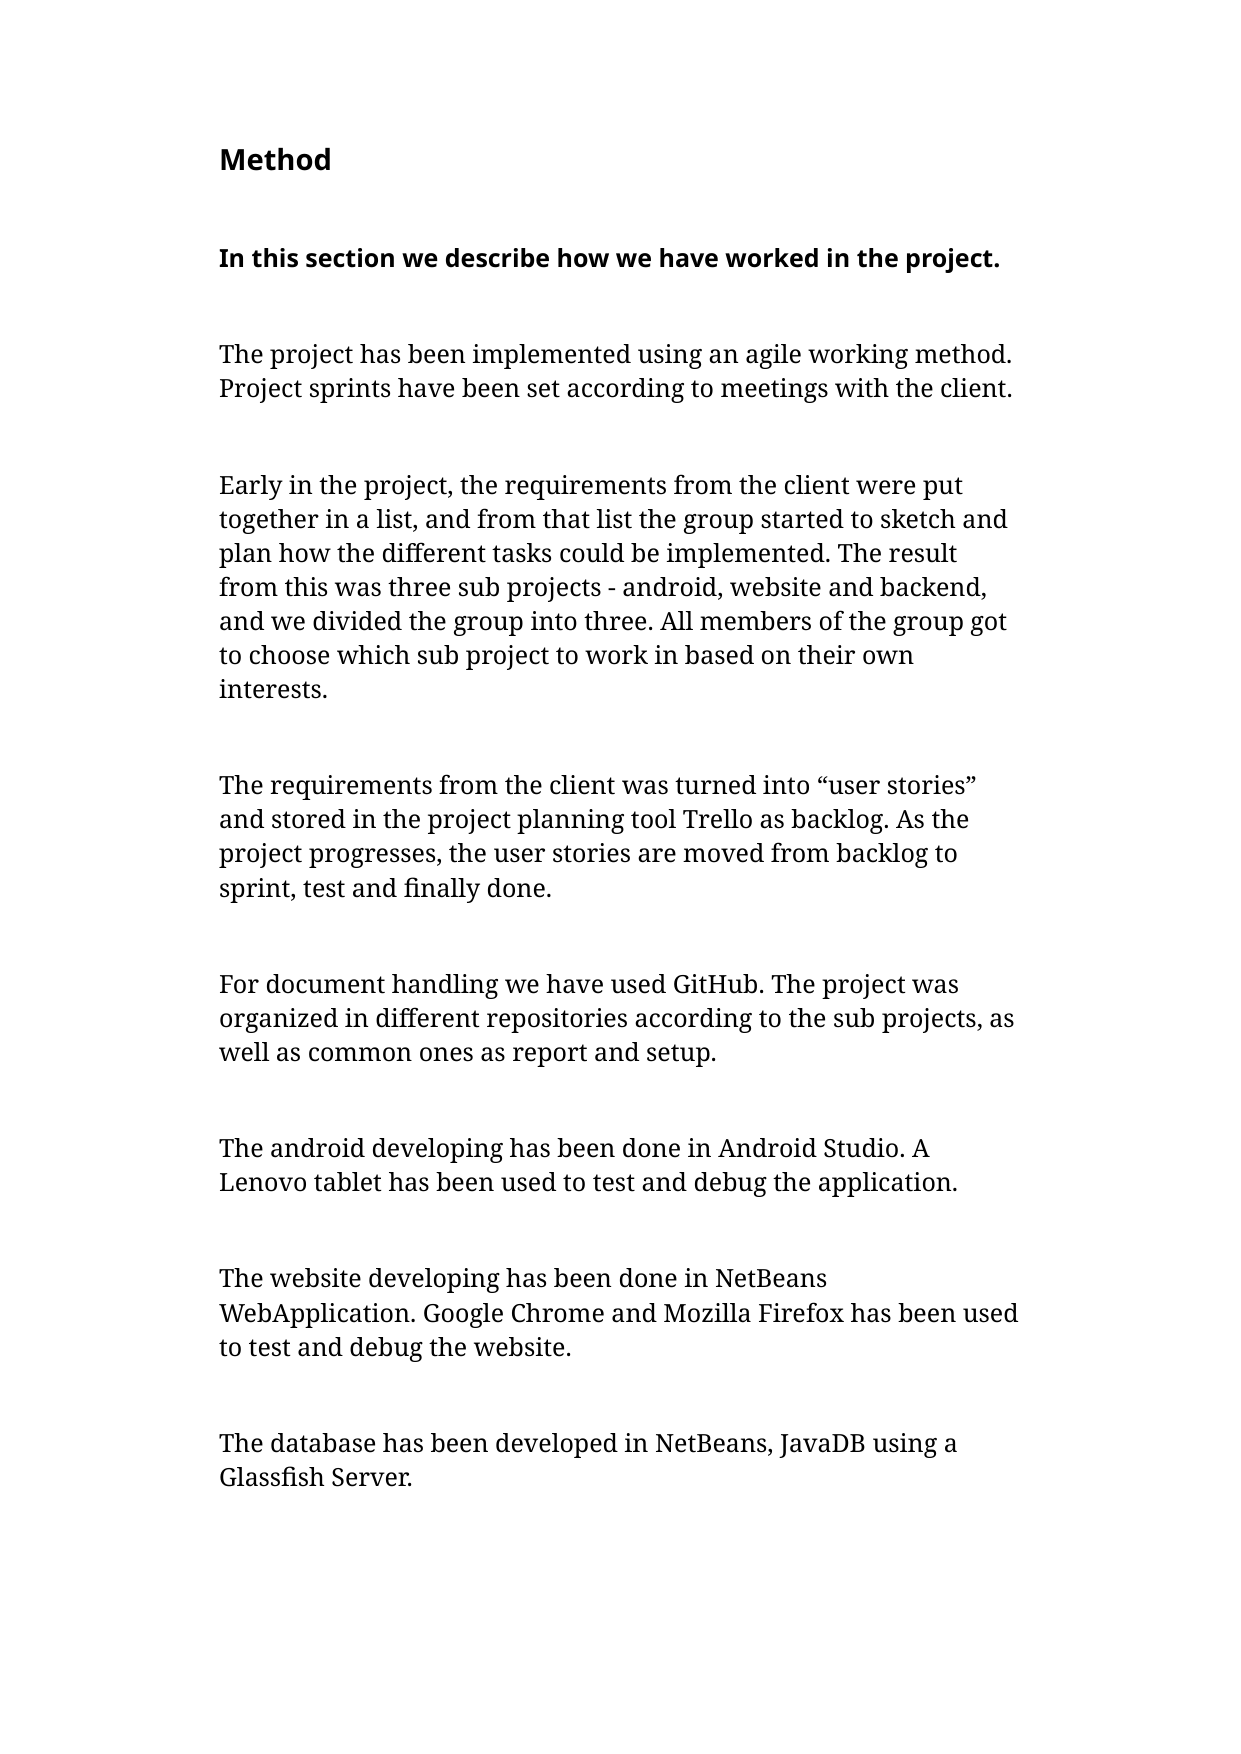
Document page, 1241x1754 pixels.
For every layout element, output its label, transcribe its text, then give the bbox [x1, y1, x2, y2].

subtitle Method [219, 139, 1022, 179]
subtitle The project has been implemented using an agile working method. Project sprints have been set according to meetings with the client. [219, 337, 1022, 405]
subtitle The website developing has been done in NetBeans WebApplication. Google Chrome and Mozilla Firefox has been used to test and debug the website. [219, 1261, 1022, 1363]
subtitle In this section we describe how we have worked in the project. [219, 241, 1022, 275]
subtitle For document handling we have used GitHub. The project was organized in different repositories according to the sub projects, as well as common ones as report and setup. [219, 966, 1022, 1069]
subtitle The database has been developed in NetBeans, JavaDB using a Glassfish Server. [219, 1426, 1022, 1494]
subtitle The requirements from the client was turned into “user stories” and stored in the project planning tool Trello as backlog. As the project progresses, the user stories are moved from backlog to sprint, test and finally done. [219, 768, 1022, 904]
subtitle Early in the project, the requirements from the client were put together in a list, and from that list the group started to sketch and plan how the different tasks could be implemented. The result from this was three sub projects - android, website and backend, and we divided the group into three. All members of the group got to choose which sub project to work in based on their own interests. [219, 467, 1022, 706]
subtitle The android developing has been done in Android Studio. A Lenovo tablet has been used to test and debug the application. [219, 1131, 1022, 1199]
